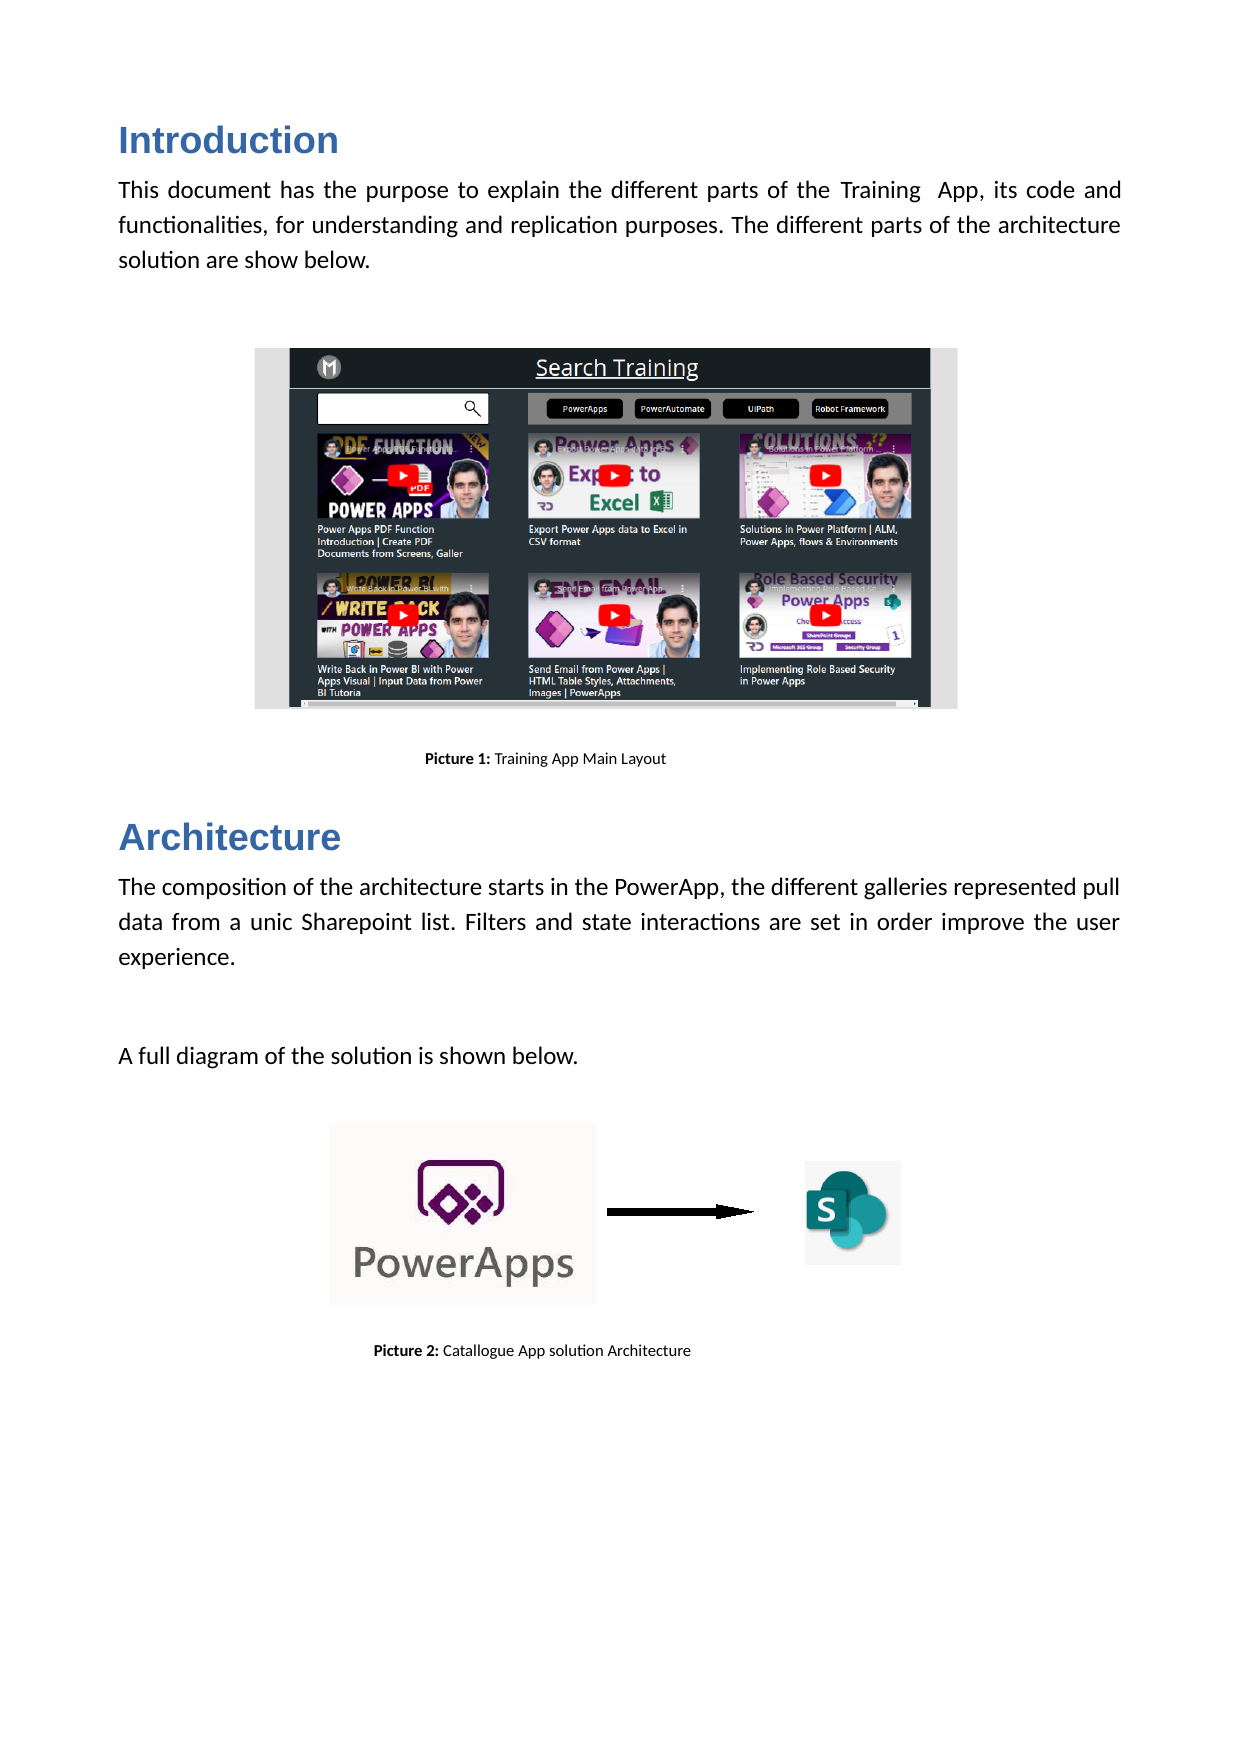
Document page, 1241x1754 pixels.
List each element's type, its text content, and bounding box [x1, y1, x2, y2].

picture [806, 1161, 881, 1265]
text Picture 1: Training App Main Layout [118, 740, 1122, 771]
picture [328, 1123, 597, 1305]
text Picture 2: Catallogue App solution Architecture [118, 1340, 1122, 1361]
text This document has the purpose to explain the different parts of the Training App, its code and functionalities, for understanding and replication purposes. The different parts of the architecture solution are show below. [118, 174, 1122, 275]
picture [254, 348, 958, 709]
text A full diagram of the solution is shown below. [118, 1040, 1122, 1071]
text The composition of the architecture starts in the PowerApp, the different galleries represented pull data from a unic Sharepoint list. Filters and state interactions are set in order improve the user experience. [118, 871, 1122, 971]
subtitle Architecture [118, 815, 1122, 858]
subtitle Introduction [118, 118, 1122, 162]
